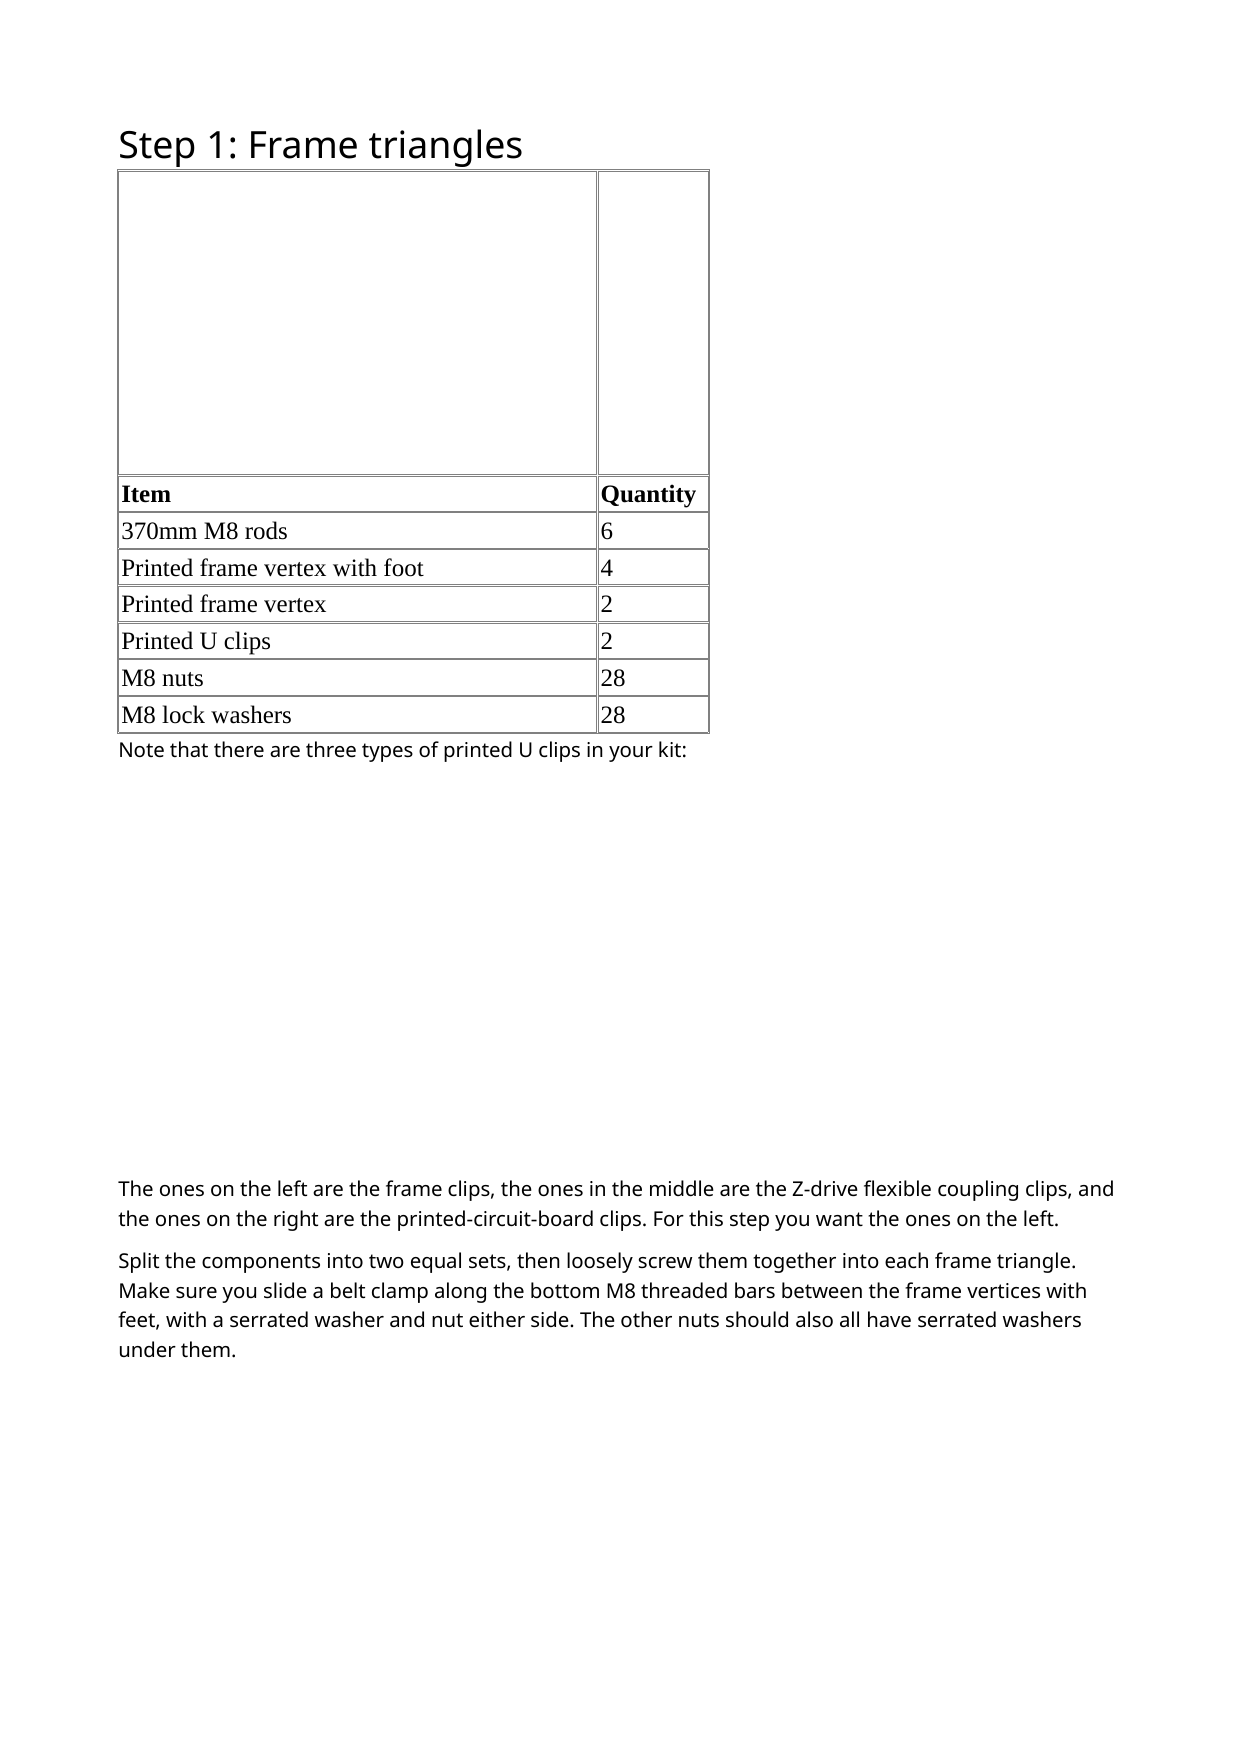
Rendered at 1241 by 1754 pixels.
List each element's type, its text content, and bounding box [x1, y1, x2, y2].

table_cell 28 [599, 660, 708, 695]
table_cell M8 lock washers [119, 697, 596, 731]
text Note that there are three types of printed U clips in your kit: [118, 734, 1122, 763]
table_cell Printed frame vertex [119, 587, 596, 621]
text Split the components into two equal sets, then loosely screw them together into each frame triangle. Make sure you slide a belt clamp along the bottom M8 threaded bars between the frame vertices with feet, with a serrated washer and nut either side. The other nuts should also all have serrated washers under them. [118, 1244, 1122, 1363]
table_header [119, 172, 596, 474]
subtitle Step 1: Frame triangles [118, 118, 1122, 169]
table_header [599, 172, 708, 474]
table_cell M8 nuts [119, 660, 596, 695]
table_cell 2 [599, 587, 708, 621]
table_cell 6 [599, 513, 708, 548]
table_cell 370mm M8 rods [119, 513, 596, 548]
table_cell 28 [599, 697, 708, 731]
table_cell Printed frame vertex with foot [119, 550, 596, 584]
table_cell 2 [599, 624, 708, 658]
table_cell Printed U clips [119, 624, 596, 658]
table_cell 4 [599, 550, 708, 584]
text The ones on the left are the frame clips, the ones in the middle are the Z-drive flexible coupling clips, and the ones on the right are the printed-circuit-board clips. For this step you want the ones on the left. [118, 1173, 1122, 1232]
table_cell Quantity [599, 477, 708, 511]
table_cell Item [119, 477, 596, 511]
